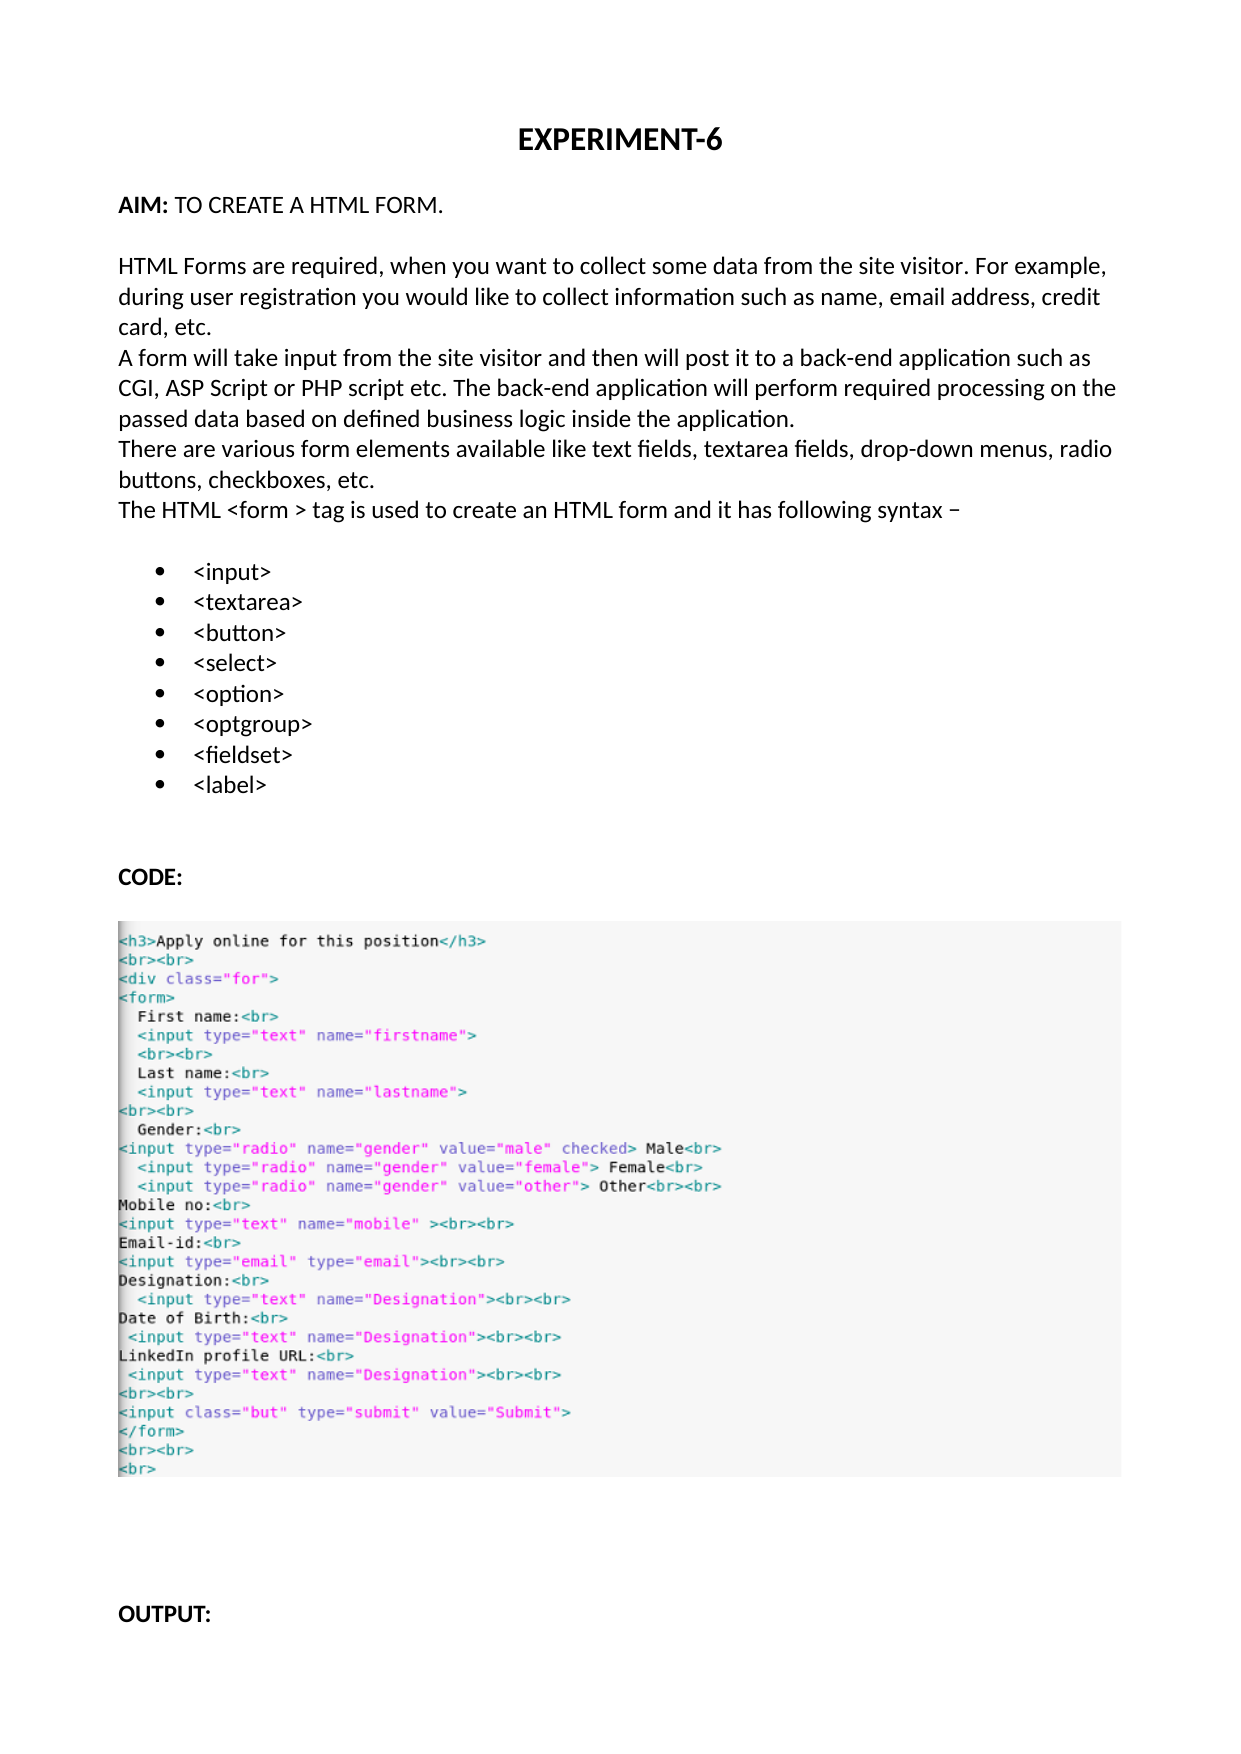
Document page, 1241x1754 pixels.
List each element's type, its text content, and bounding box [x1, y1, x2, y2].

text There are various form elements available like text fields, textarea fields, drop-down menus, radio buttons, checkboxes, etc. [118, 433, 1122, 494]
list <option> [156, 678, 1122, 708]
text CODE: [118, 861, 1122, 891]
list <input> [156, 556, 1122, 586]
list <button> [156, 617, 1122, 647]
list <select> [156, 647, 1122, 678]
text OUTPUT: [118, 1599, 1122, 1629]
list <fieldset> [156, 739, 1122, 769]
list <optgroup> [156, 708, 1122, 739]
list <label>Top of Form [156, 769, 1122, 800]
text A form will take input from the site visitor and then will post it to a back-end application such as CGI, ASP Script or PHP script etc. The back-end application will perform required processing on the passed data based on defined business logic inside the application. [118, 342, 1122, 433]
text AIM: TO CREATE A HTML FORM. [118, 189, 1122, 220]
text EXPERIMENT-6 [118, 118, 1122, 159]
text The HTML <form > tag is used to create an HTML form and it has following syntax − [118, 494, 1122, 525]
list <textarea> [156, 586, 1122, 617]
text HTML Forms are required, when you want to collect some data from the site visitor. For example, during user registration you would like to collect information such as name, email address, credit card, etc. [118, 250, 1122, 342]
